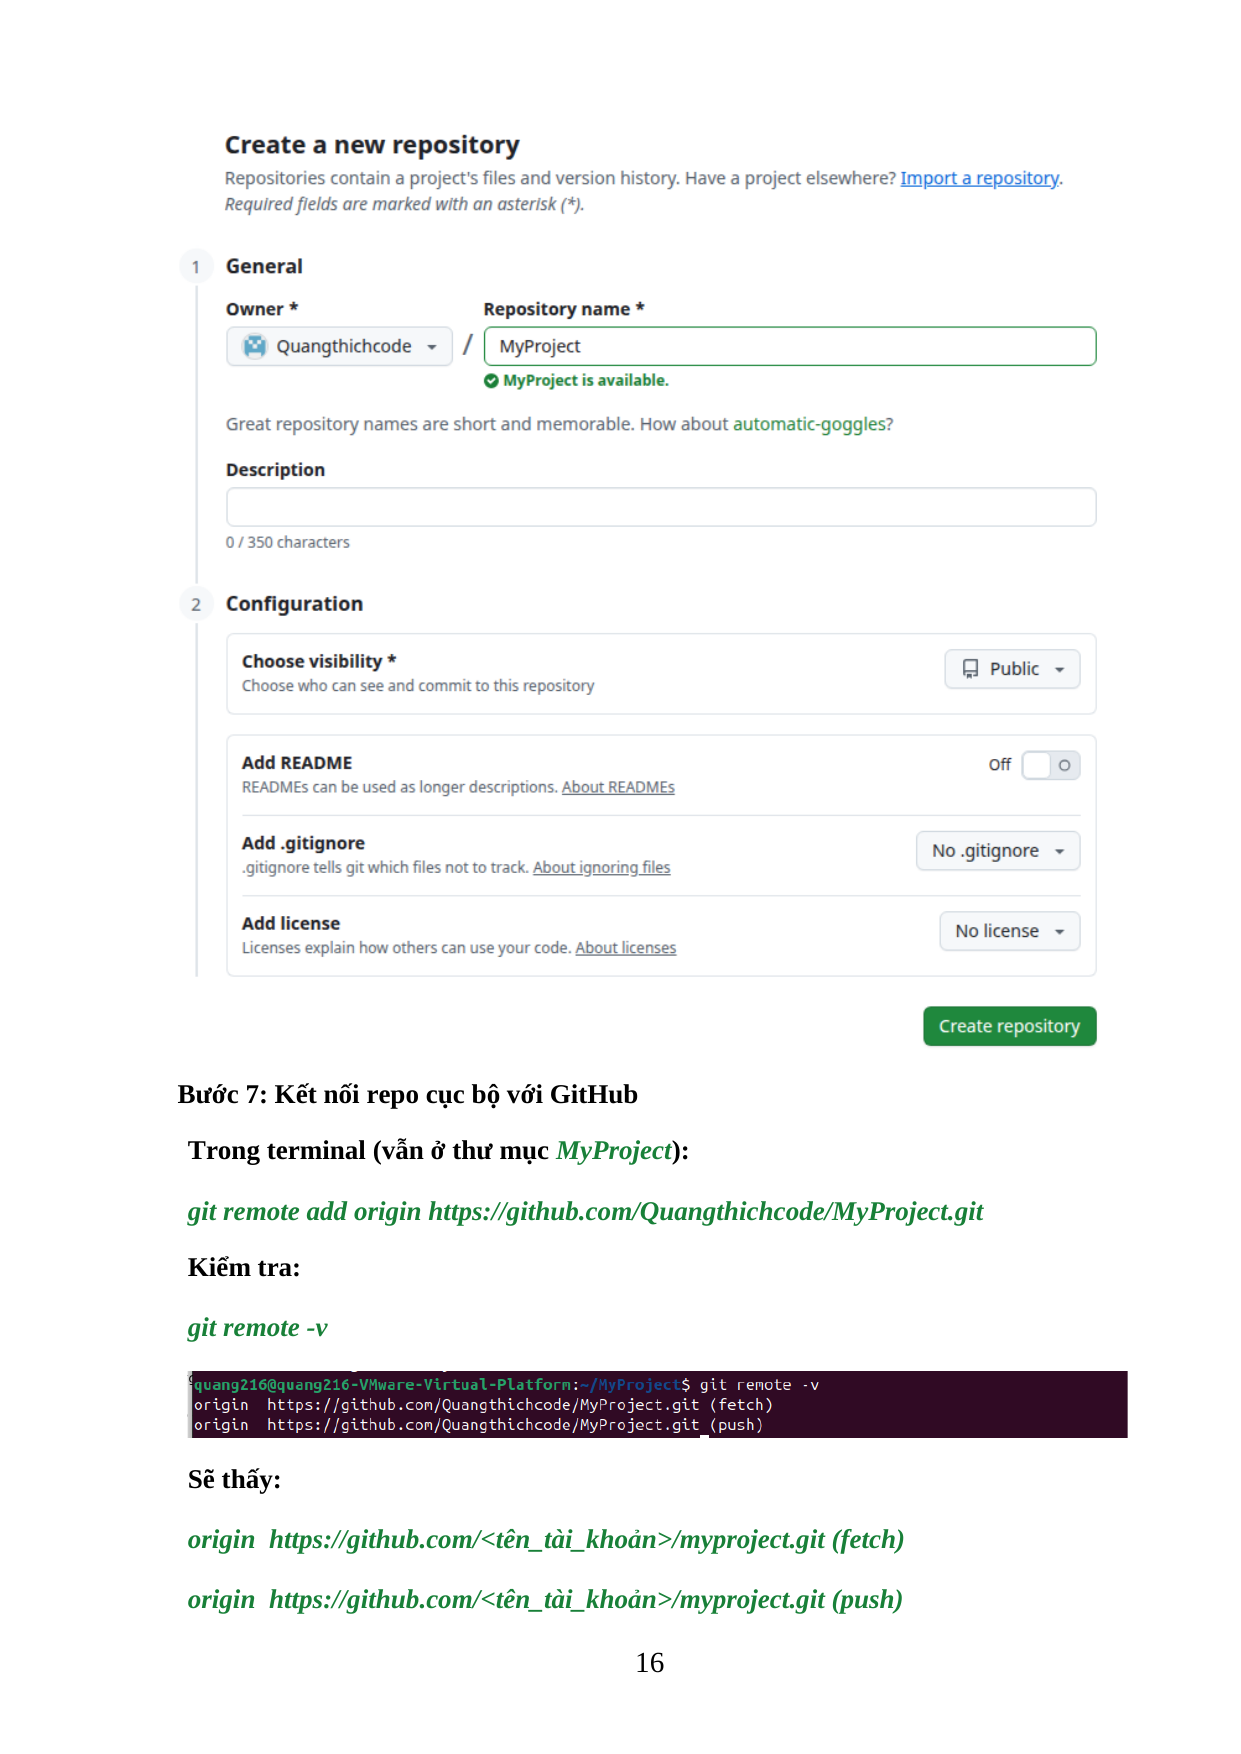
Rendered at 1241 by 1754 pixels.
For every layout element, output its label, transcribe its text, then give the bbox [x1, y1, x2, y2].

picture [177, 130, 1118, 1051]
picture [187, 1371, 1128, 1438]
subtitle Bước 7: Kết nối repo cục bộ với GitHub [177, 1078, 1122, 1109]
subtitle git remote -v [188, 1311, 1122, 1342]
subtitle origin https://github.com/<tên_tài_khoản>/myproject.git (fetch) [188, 1523, 1122, 1554]
subtitle origin https://github.com/<tên_tài_khoản>/myproject.git (push) [188, 1584, 1122, 1615]
subtitle git remote add origin https://github.com/Quangthichcode/MyProject.git [188, 1194, 1122, 1226]
subtitle Kiểm tra: [188, 1251, 1122, 1282]
subtitle Trong terminal (vẫn ở thư mục MyProject): [188, 1134, 1122, 1165]
subtitle Sẽ thấy: [188, 1463, 1122, 1494]
